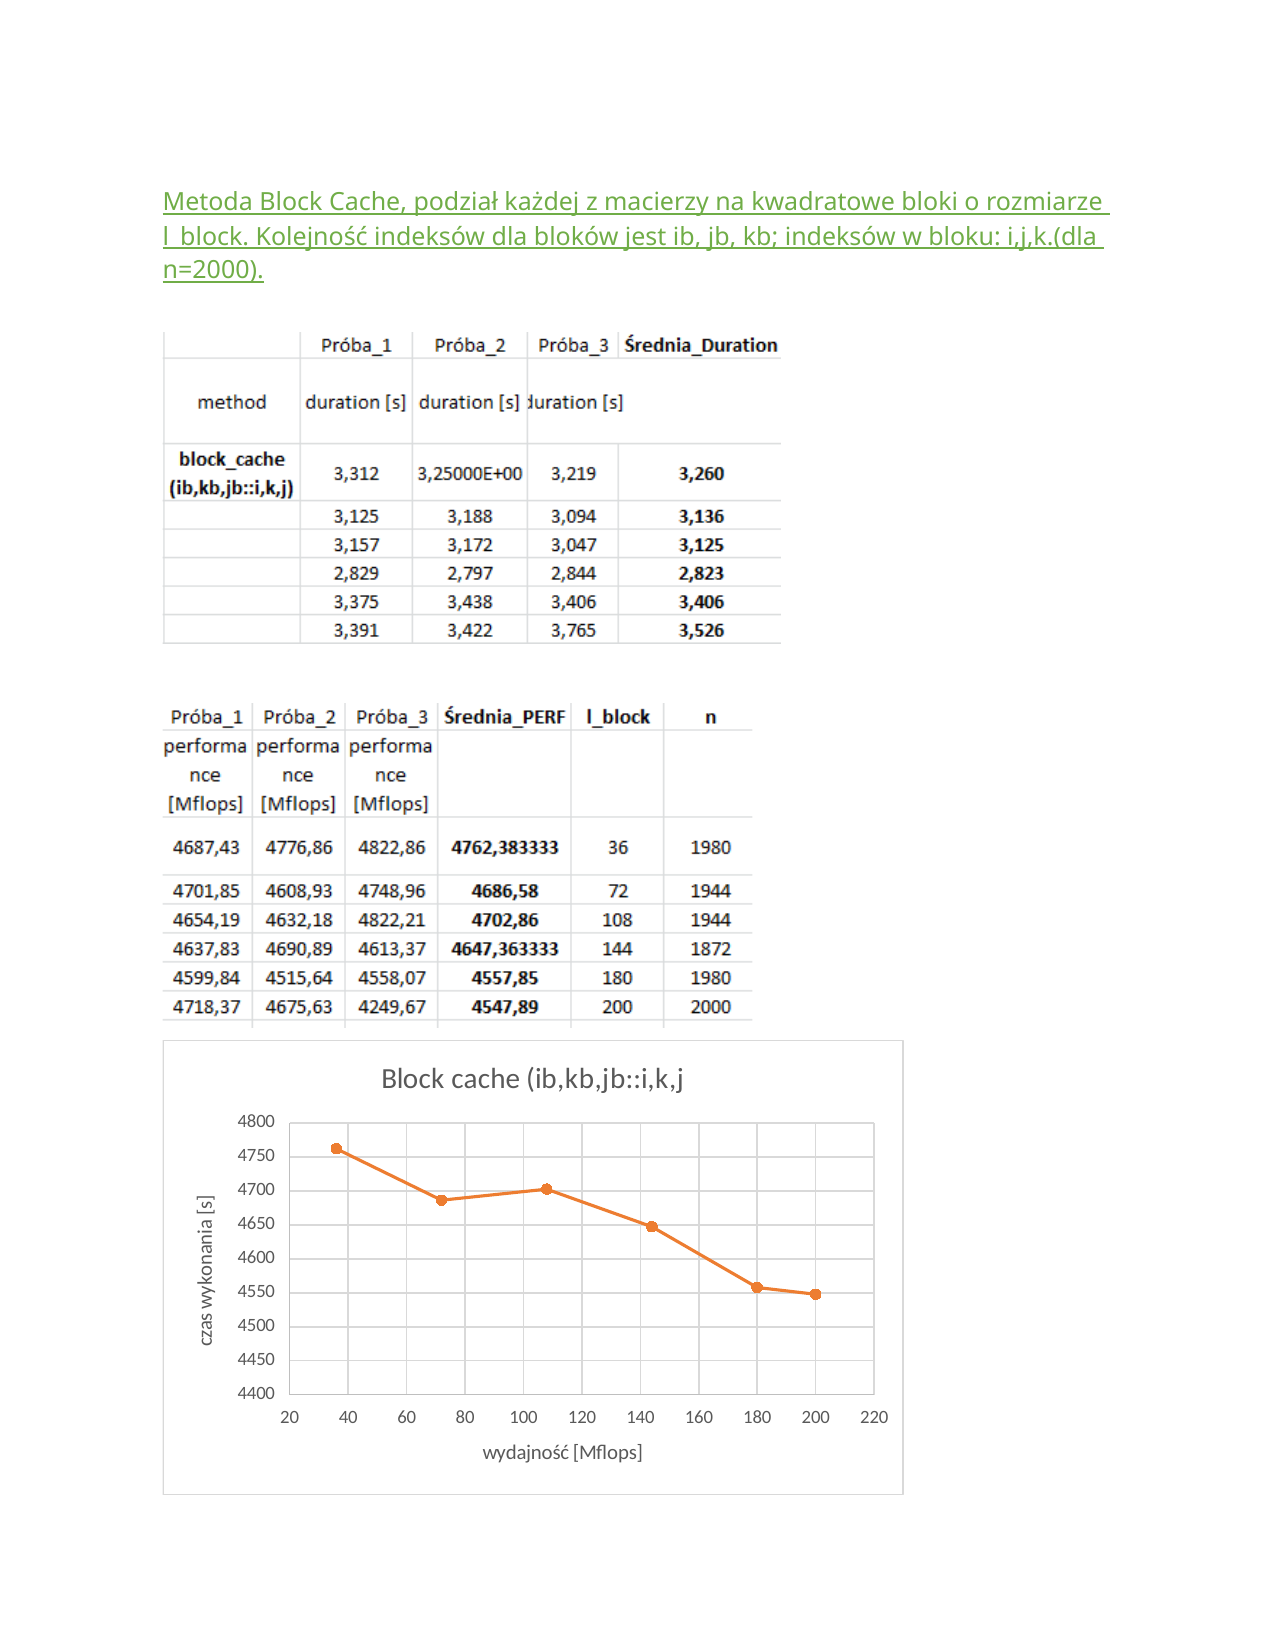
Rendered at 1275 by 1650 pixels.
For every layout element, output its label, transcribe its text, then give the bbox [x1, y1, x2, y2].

text Metoda Block Cache, podział każdej z macierzy na kwadratowe bloki o rozmiarze l_block. Kolejność indeksów dla bloków jest ib, jb, kb; indeksów w bloku: i,j,k.(dla n=2000). [162, 184, 1127, 286]
